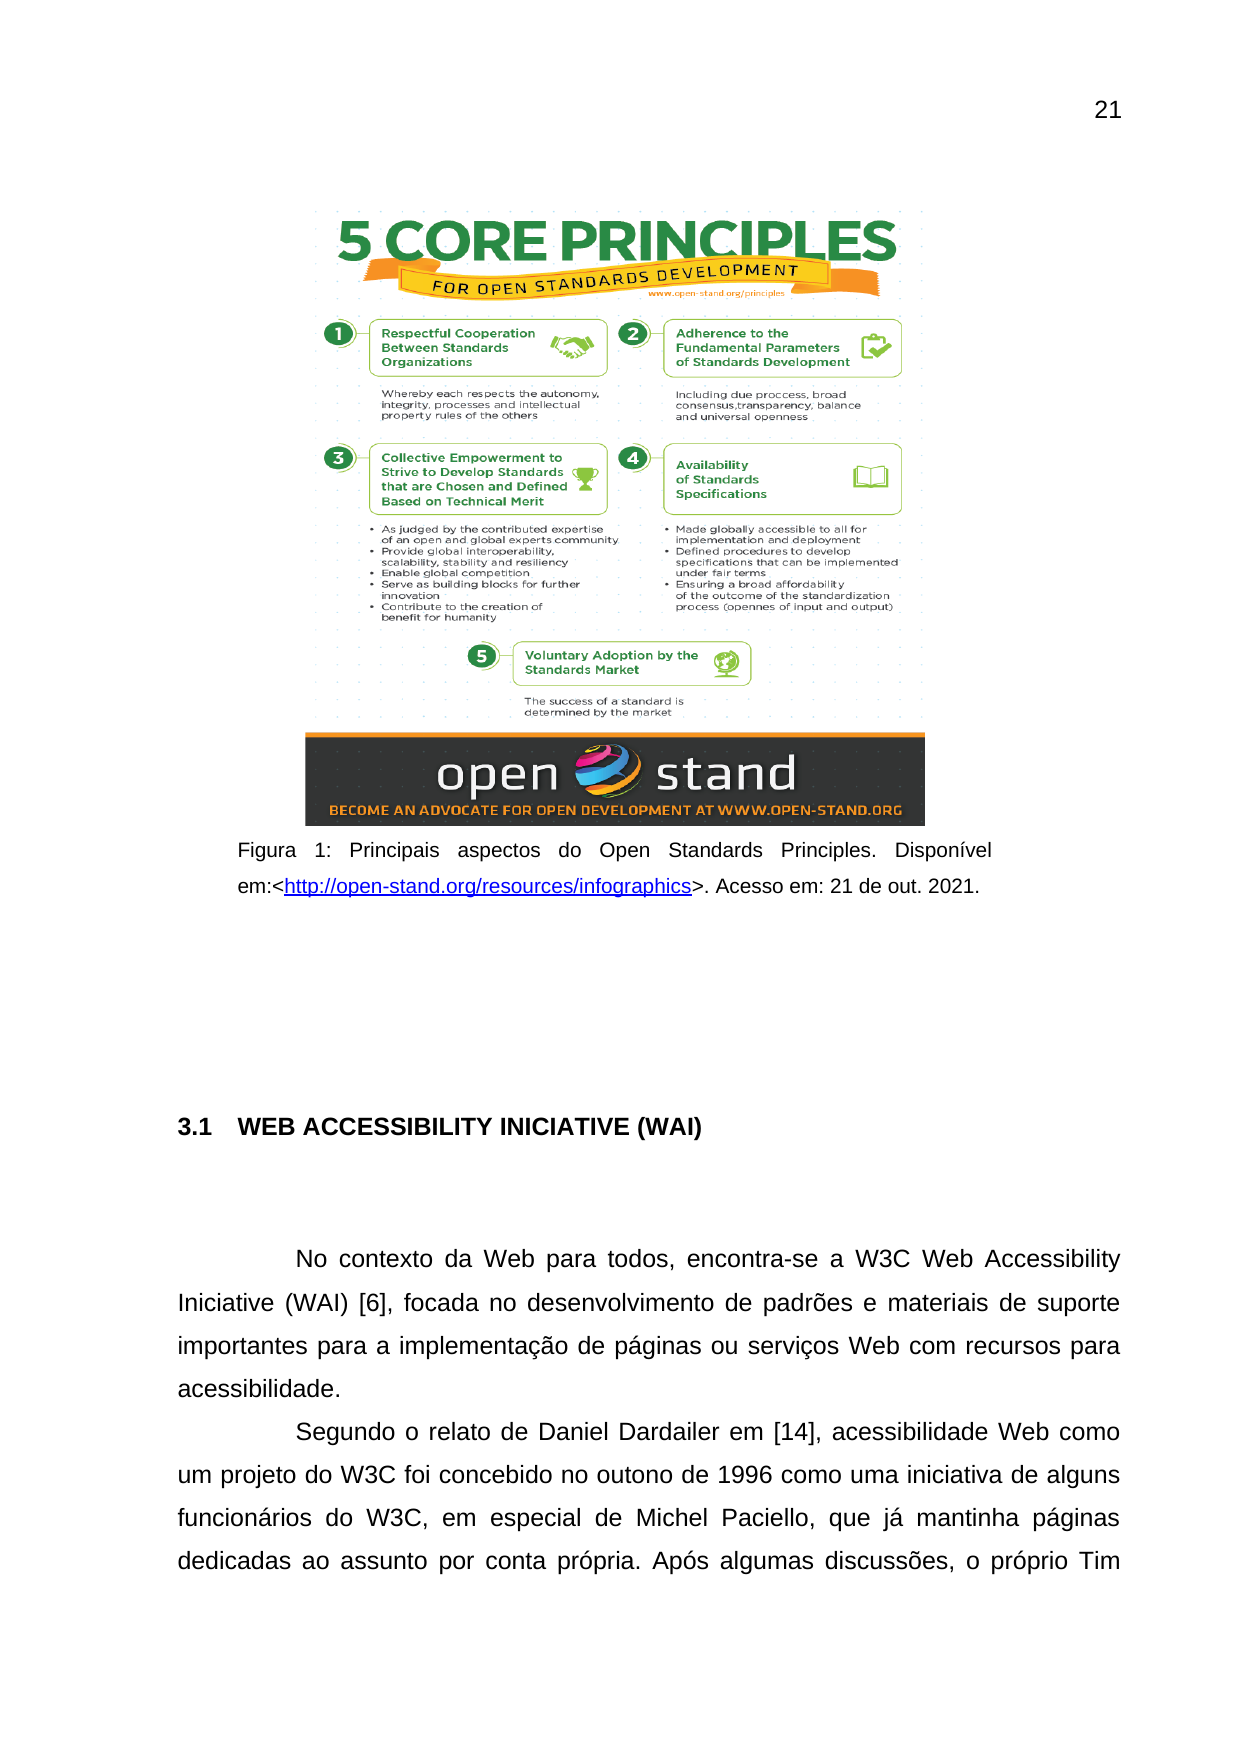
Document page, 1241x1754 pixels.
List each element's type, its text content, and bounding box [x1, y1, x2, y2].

text Segundo o relato de Daniel Dardailer em [14], acessibilidade Web como um projeto do W3C foi concebido no outono de 1996 como uma iniciativa de alguns funcionários do W3C, em especial de Michel Paciello, que já mantinha páginas dedicadas ao assunto por conta própria. Após algumas discussões, o próprio Tim [177, 1417, 1122, 1575]
subtitle WEB ACCESSIBILITY INICIATIVE (WAI) [177, 1112, 1122, 1141]
text No contexto da Web para todos, encontra-se a W3C Web Accessibility Iniciative (WAI) [6], focada no desenvolvimento de padrões e materiais de suporte importantes para a implementação de páginas ou serviços Web com recursos para acessibilidade. [177, 1244, 1122, 1402]
text Figura 1: Principais aspectos do Open Standards Principles. Disponível em:<http://open-stand.org/resources/infographics>. Acesso em: 21 de out. 2021. [237, 202, 993, 897]
picture [305, 202, 925, 826]
